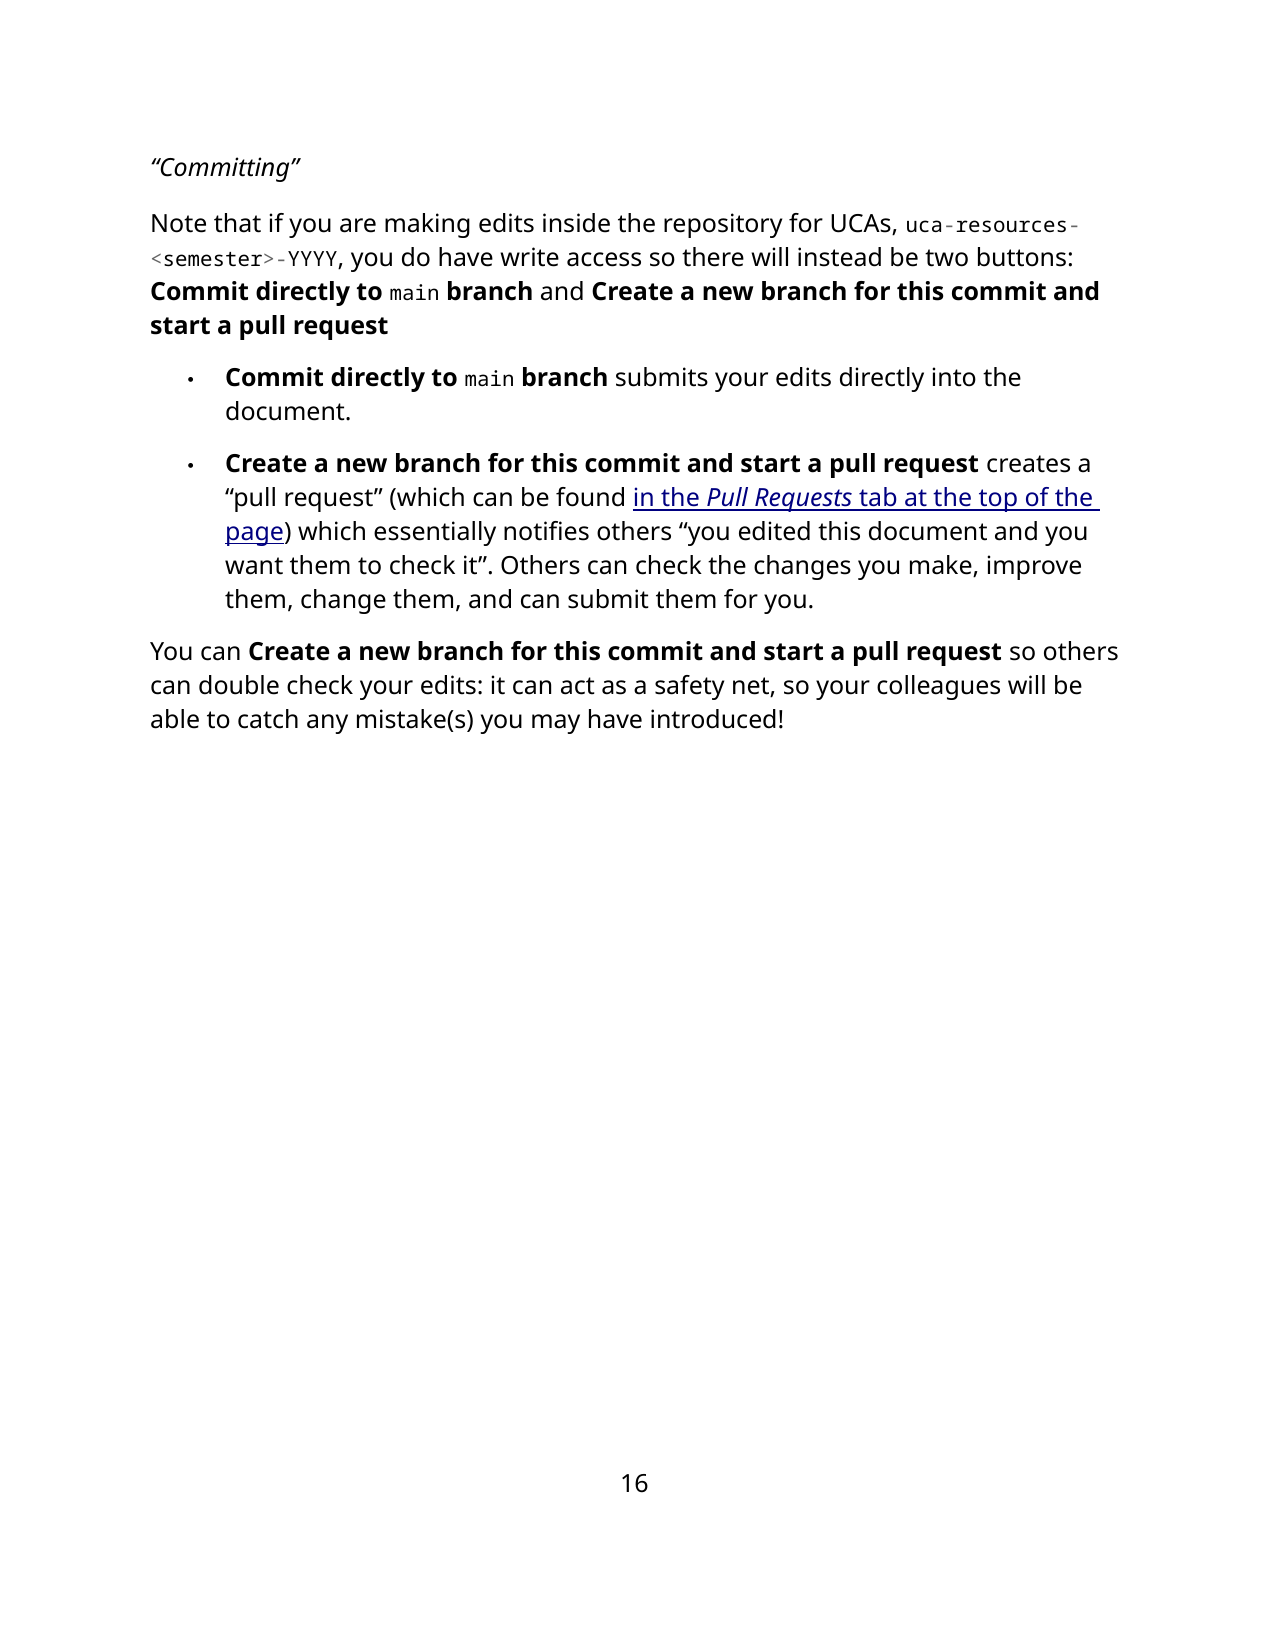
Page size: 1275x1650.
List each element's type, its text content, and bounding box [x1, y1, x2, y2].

list Create a new branch for this commit and start a pull request creates a “pull request” (which can be found in the Pull Requests tab at the top of the page) which essentially notifies others “you edited this document and you want them to check it”. Others can check the changes you make, improve them, change them, and can submit them for you. [187, 446, 1125, 616]
list Commit directly to main branch submits your edits directly into the document. [187, 360, 1125, 428]
text Note that if you are making edits inside the repository for UCAs, uca-resources-<semester>-YYYY, you do have write access so there will instead be two buttons: Commit directly to main branch and Create a new branch for this commit and start a pull request [150, 206, 1125, 342]
text You can Create a new branch for this commit and start a pull request so others can double check your edits: it can act as a safety net, so your colleagues will be able to catch any mistake(s) you may have introduced! [150, 634, 1125, 736]
text “Committing” [150, 150, 1125, 184]
